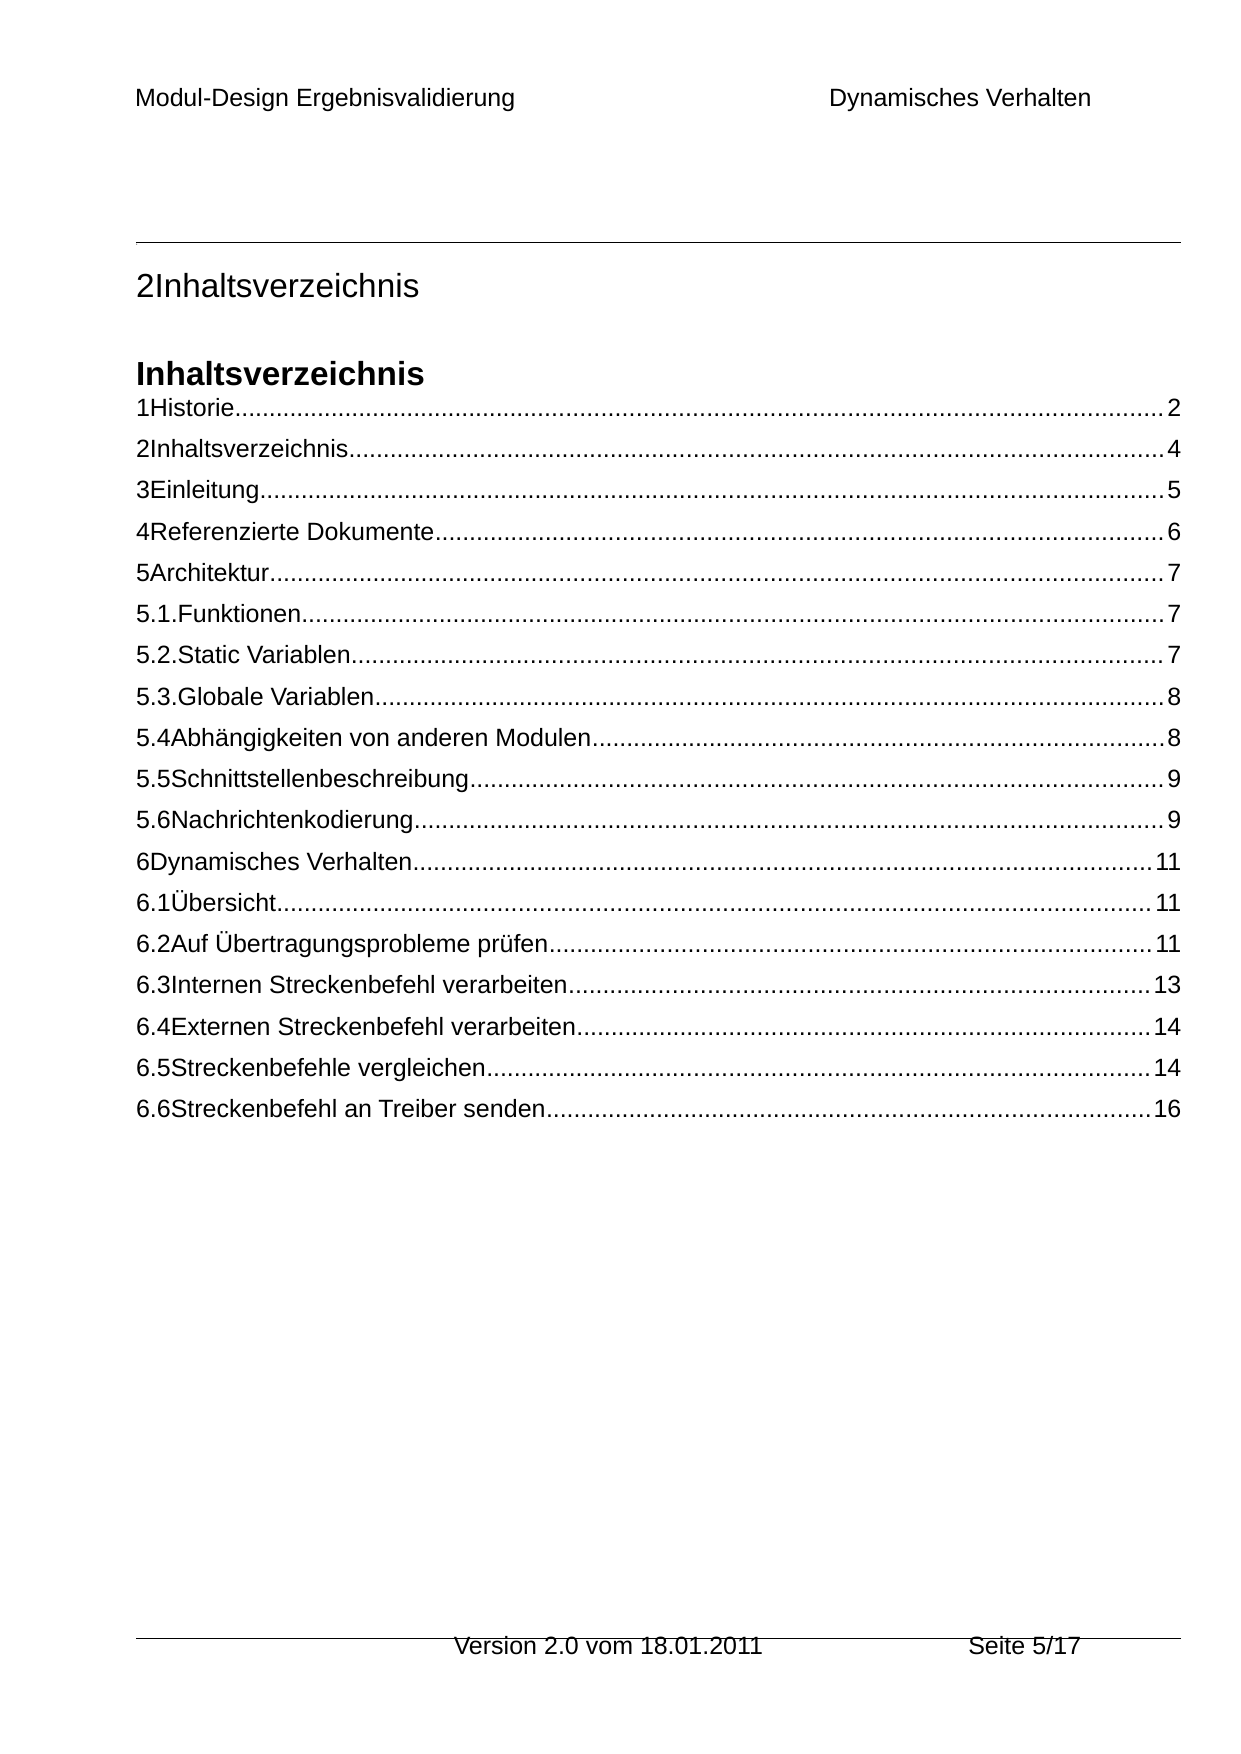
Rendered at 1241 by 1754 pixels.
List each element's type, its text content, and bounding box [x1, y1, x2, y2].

text 6Dynamisches Verhalten 11 [136, 846, 1181, 875]
text 5.2.Static Variablen 7 [136, 640, 1181, 669]
text 5.1.Funktionen 7 [136, 599, 1181, 628]
text 5.3.Globale Variablen 8 [136, 681, 1181, 710]
text 2Inhaltsverzeichnis 4 [136, 434, 1181, 463]
text 6.1Übersicht 11 [136, 888, 1181, 916]
text 4Referenzierte Dokumente 6 [136, 516, 1181, 545]
text 5.6Nachrichtenkodierung 9 [136, 805, 1181, 834]
text 6.5Streckenbefehle vergleichen 14 [136, 1053, 1181, 1081]
text 5.4Abhängigkeiten von anderen Modulen 8 [136, 723, 1181, 751]
subtitle Inhaltsverzeichnis [136, 266, 1181, 304]
text 6.3Internen Streckenbefehl verarbeiten 13 [136, 970, 1181, 999]
text 6.2Auf Übertragungsprobleme prüfen 11 [136, 929, 1181, 958]
text 6.6Streckenbefehl an Treiber senden 16 [136, 1094, 1181, 1123]
text 6.4Externen Streckenbefehl verarbeiten 14 [136, 1011, 1181, 1040]
text 5Architektur 7 [136, 558, 1181, 586]
text 3Einleitung 5 [136, 475, 1181, 504]
text 1Historie 2 [136, 393, 1181, 421]
subtitle Inhaltsverzeichnis [136, 354, 1181, 393]
text 5.5Schnittstellenbeschreibung 9 [136, 764, 1181, 793]
